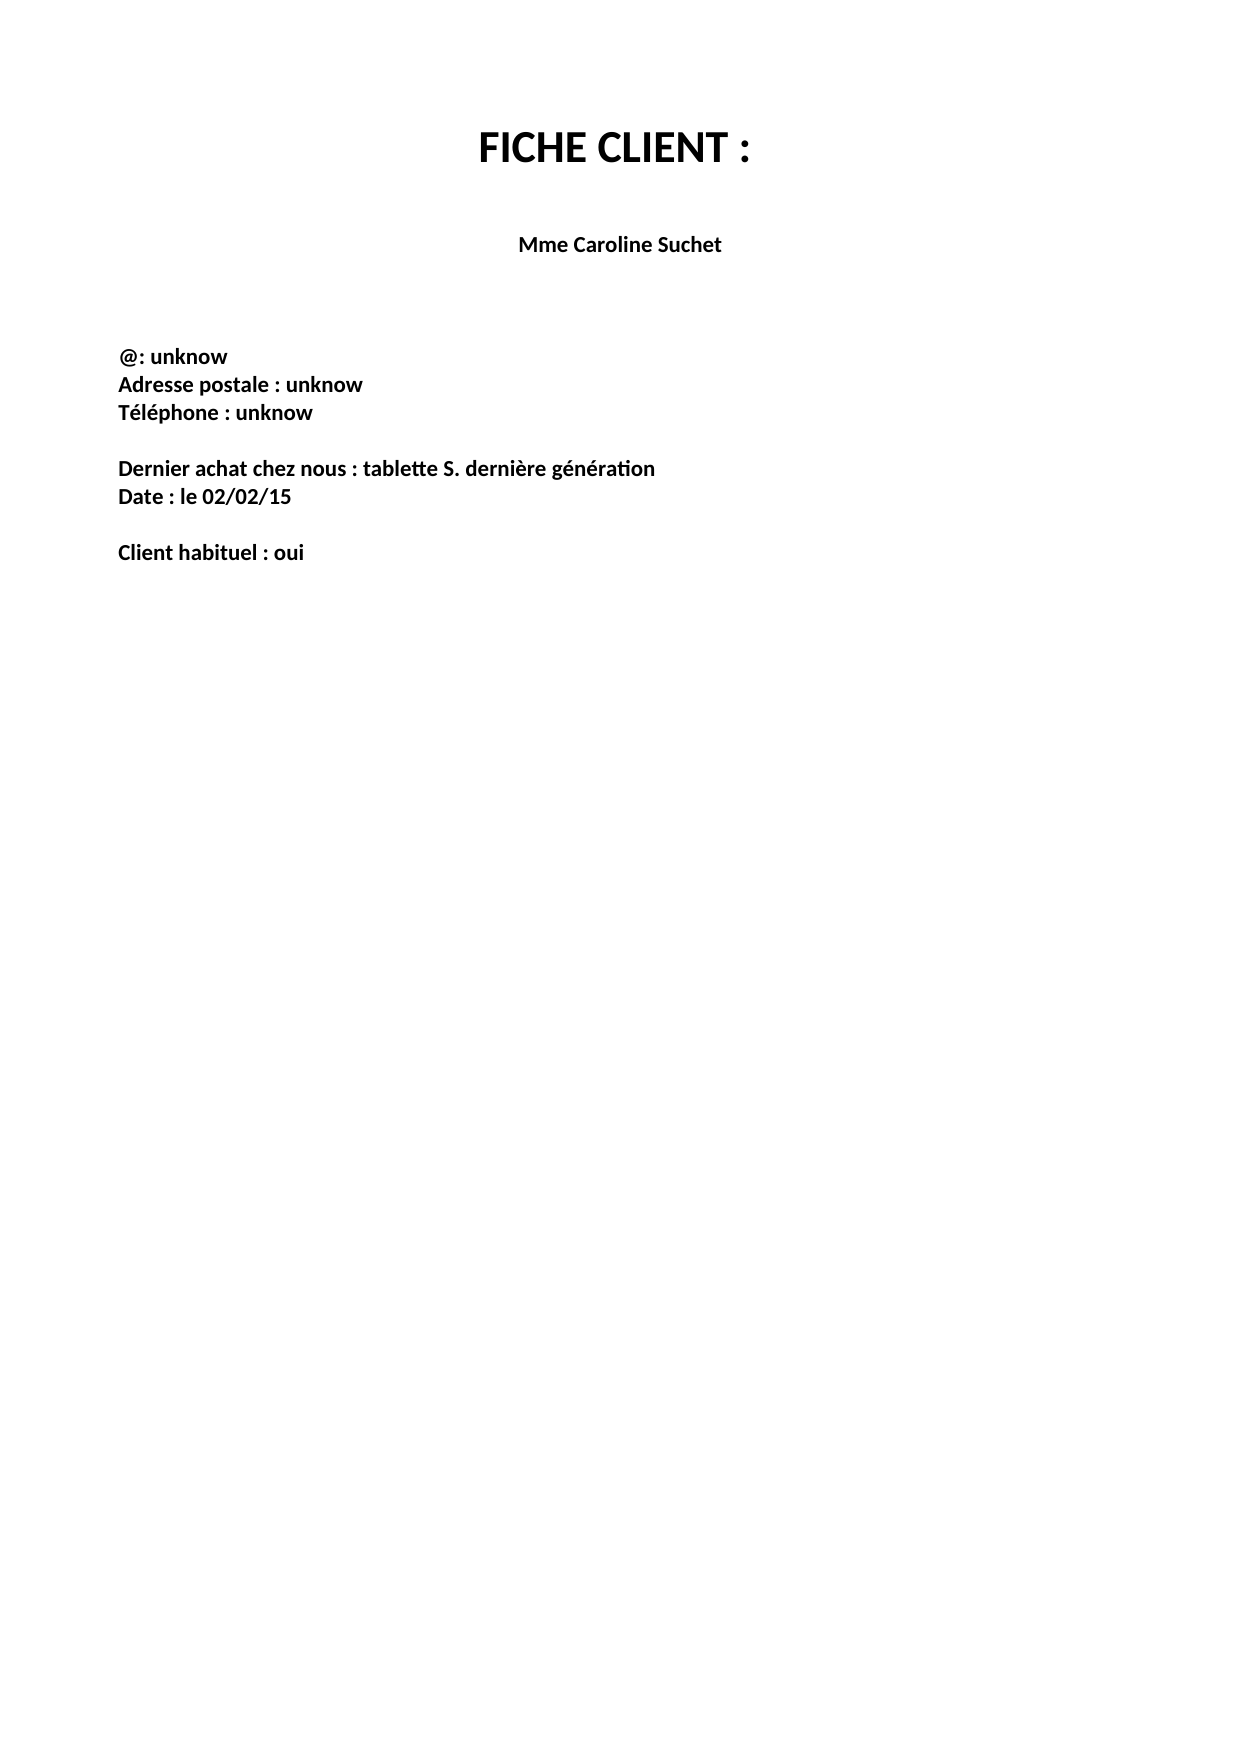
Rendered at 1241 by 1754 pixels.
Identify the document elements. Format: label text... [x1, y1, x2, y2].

text Mme Caroline Suchet [118, 230, 1122, 258]
text @: unknow [118, 342, 1122, 370]
text Date : le 02/02/15 [118, 482, 1122, 510]
text Téléphone : unknow [118, 398, 1122, 426]
text Adresse postale : unknow [118, 370, 1122, 398]
text Client habituel : oui [118, 538, 1122, 566]
text FICHE CLIENT : [118, 118, 1122, 174]
text Dernier achat chez nous : tablette S. dernière génération [118, 454, 1122, 482]
